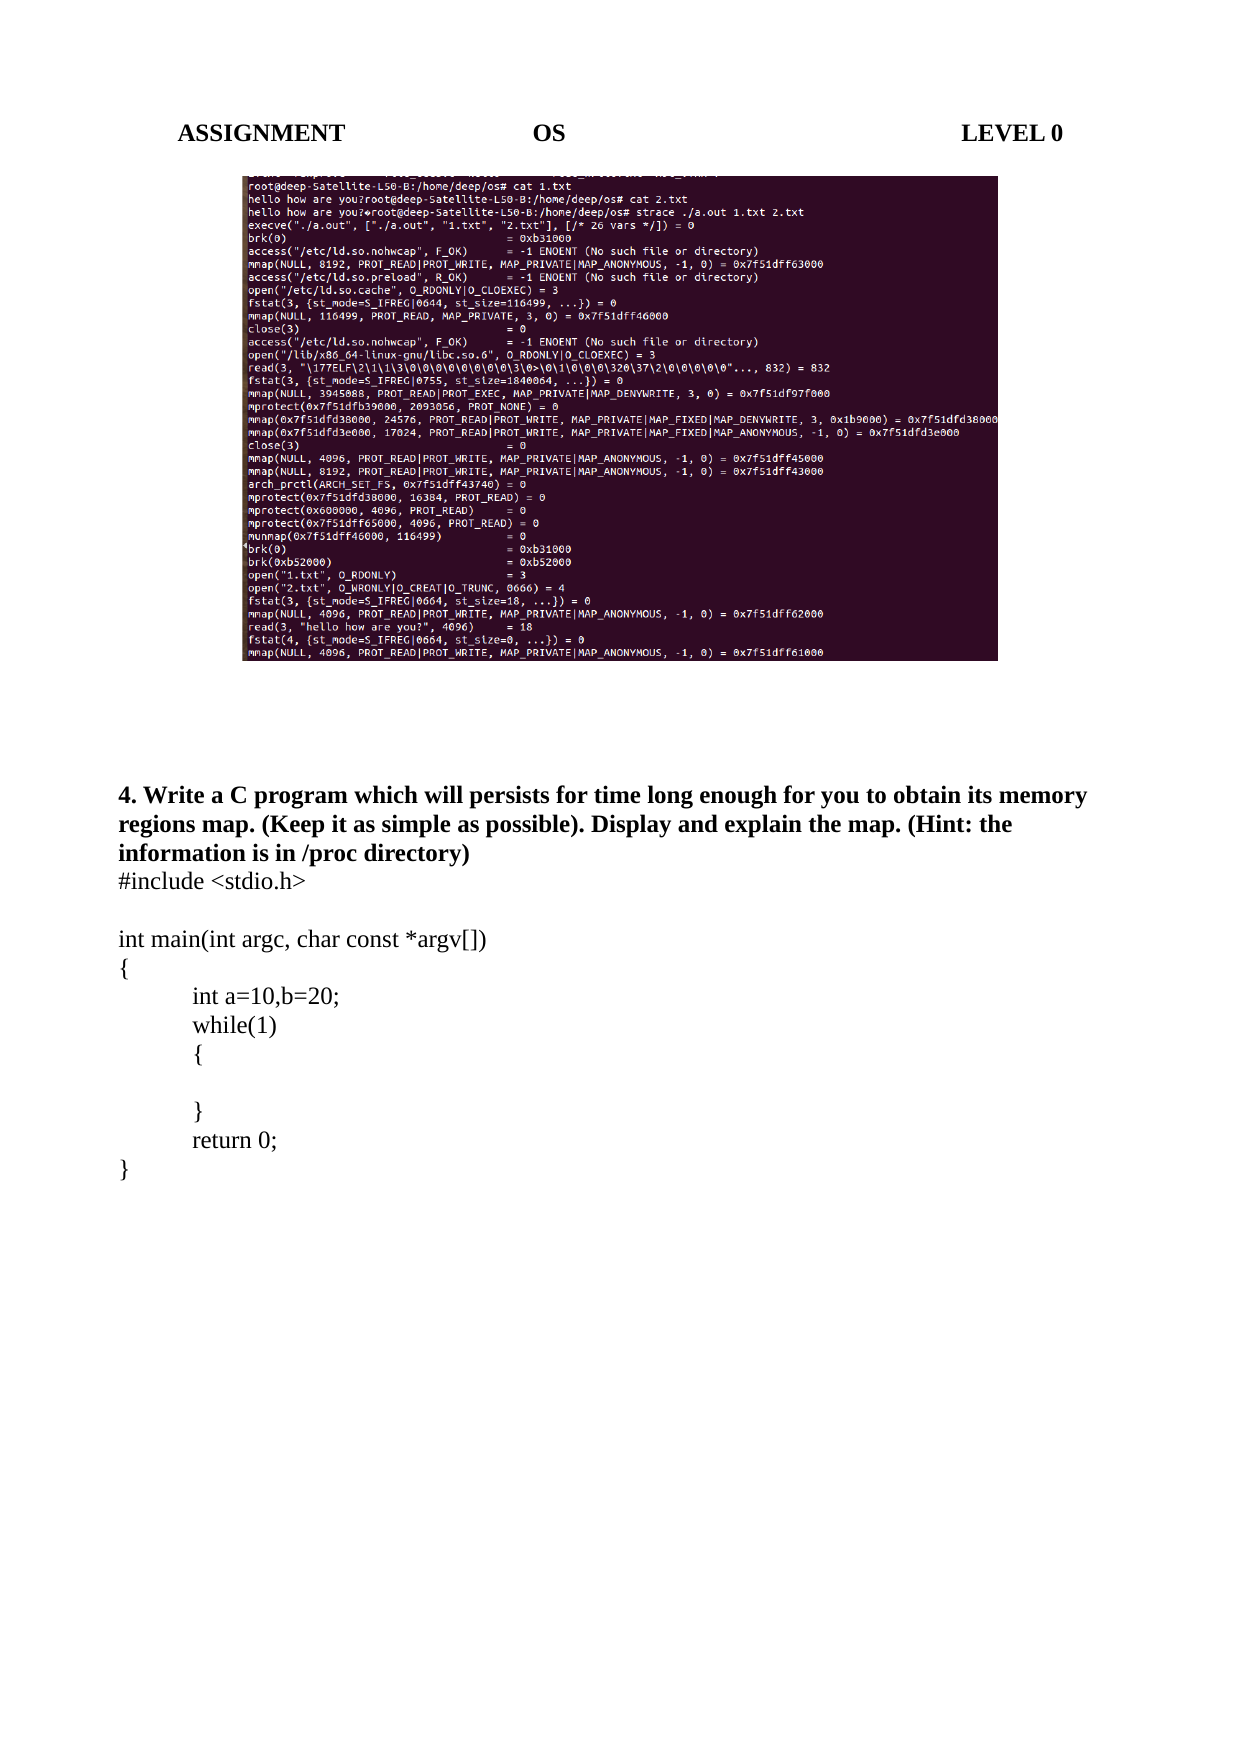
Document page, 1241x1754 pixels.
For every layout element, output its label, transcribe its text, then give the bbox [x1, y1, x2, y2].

text { [118, 1039, 1122, 1068]
text while(1) [118, 1010, 1122, 1039]
text 4. Write a C program which will persists for time long enough for you to obtain its memory regions map. (Keep it as simple as possible). Display and explain the map. (Hint: the information is in /proc directory) [118, 780, 1122, 866]
text } [118, 1096, 1122, 1125]
text #include <stdio.h> [118, 866, 1122, 895]
text int a=10,b=20; [118, 981, 1122, 1010]
picture [242, 176, 998, 661]
text int main(int argc, char const *argv[]) [118, 924, 1122, 953]
text } [118, 1154, 1122, 1183]
text return 0; [118, 1125, 1122, 1154]
text { [118, 953, 1122, 981]
